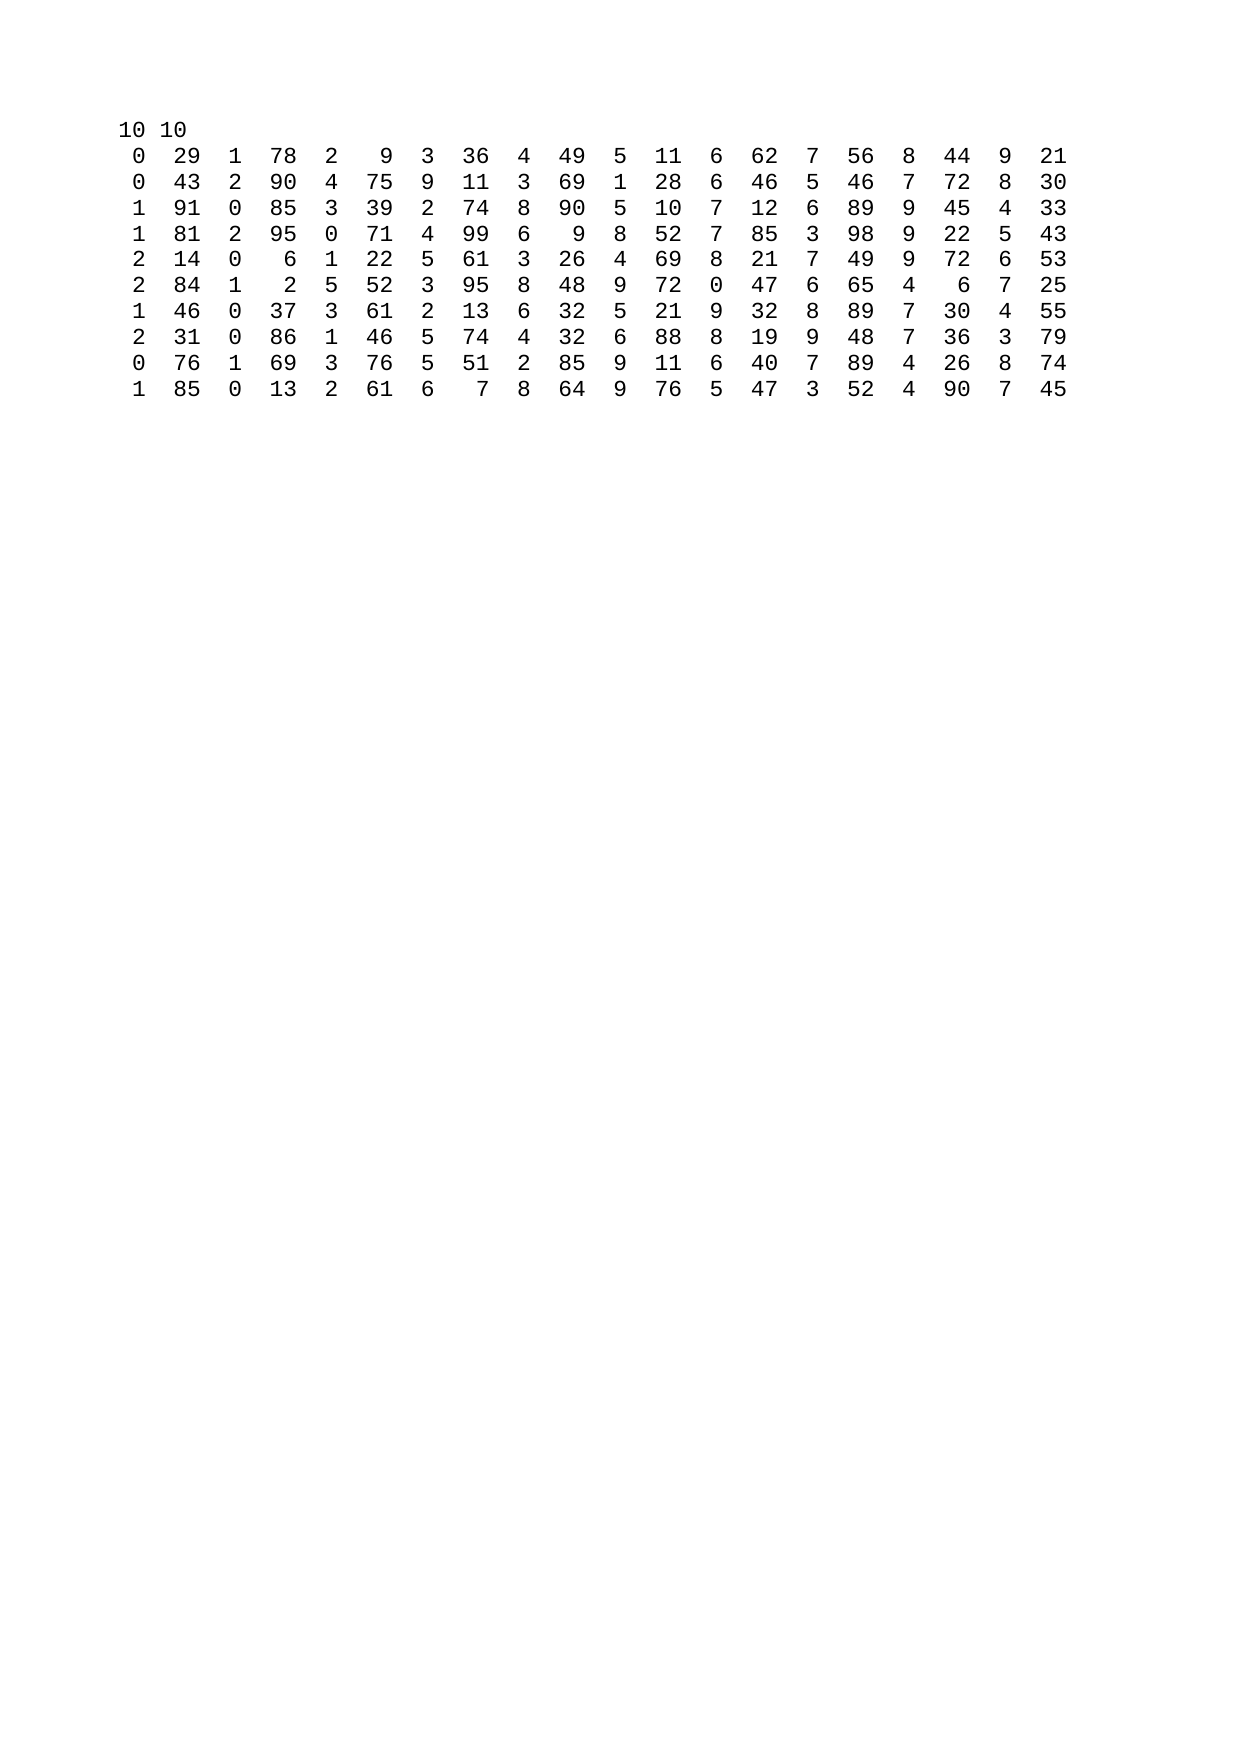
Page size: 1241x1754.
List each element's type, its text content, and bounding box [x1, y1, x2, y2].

text 1 81 2 95 0 71 4 99 6 9 8 52 7 85 3 98 9 22 5 43 [118, 222, 1122, 248]
text 0 43 2 90 4 75 9 11 3 69 1 28 6 46 5 46 7 72 8 30 [118, 170, 1122, 196]
text 0 29 1 78 2 9 3 36 4 49 5 11 6 62 7 56 8 44 9 21 [118, 144, 1122, 170]
text 0 76 1 69 3 76 5 51 2 85 9 11 6 40 7 89 4 26 8 74 [118, 352, 1122, 377]
text 2 14 0 6 1 22 5 61 3 26 4 69 8 21 7 49 9 72 6 53 [118, 248, 1122, 274]
text 10 10 [118, 118, 1122, 144]
text 2 31 0 86 1 46 5 74 4 32 6 88 8 19 9 48 7 36 3 79 [118, 326, 1122, 352]
text 2 84 1 2 5 52 3 95 8 48 9 72 0 47 6 65 4 6 7 25 [118, 274, 1122, 300]
text 1 91 0 85 3 39 2 74 8 90 5 10 7 12 6 89 9 45 4 33 [118, 196, 1122, 222]
text 1 46 0 37 3 61 2 13 6 32 5 21 9 32 8 89 7 30 4 55 [118, 300, 1122, 326]
text 1 85 0 13 2 61 6 7 8 64 9 76 5 47 3 52 4 90 7 45 [118, 377, 1122, 403]
